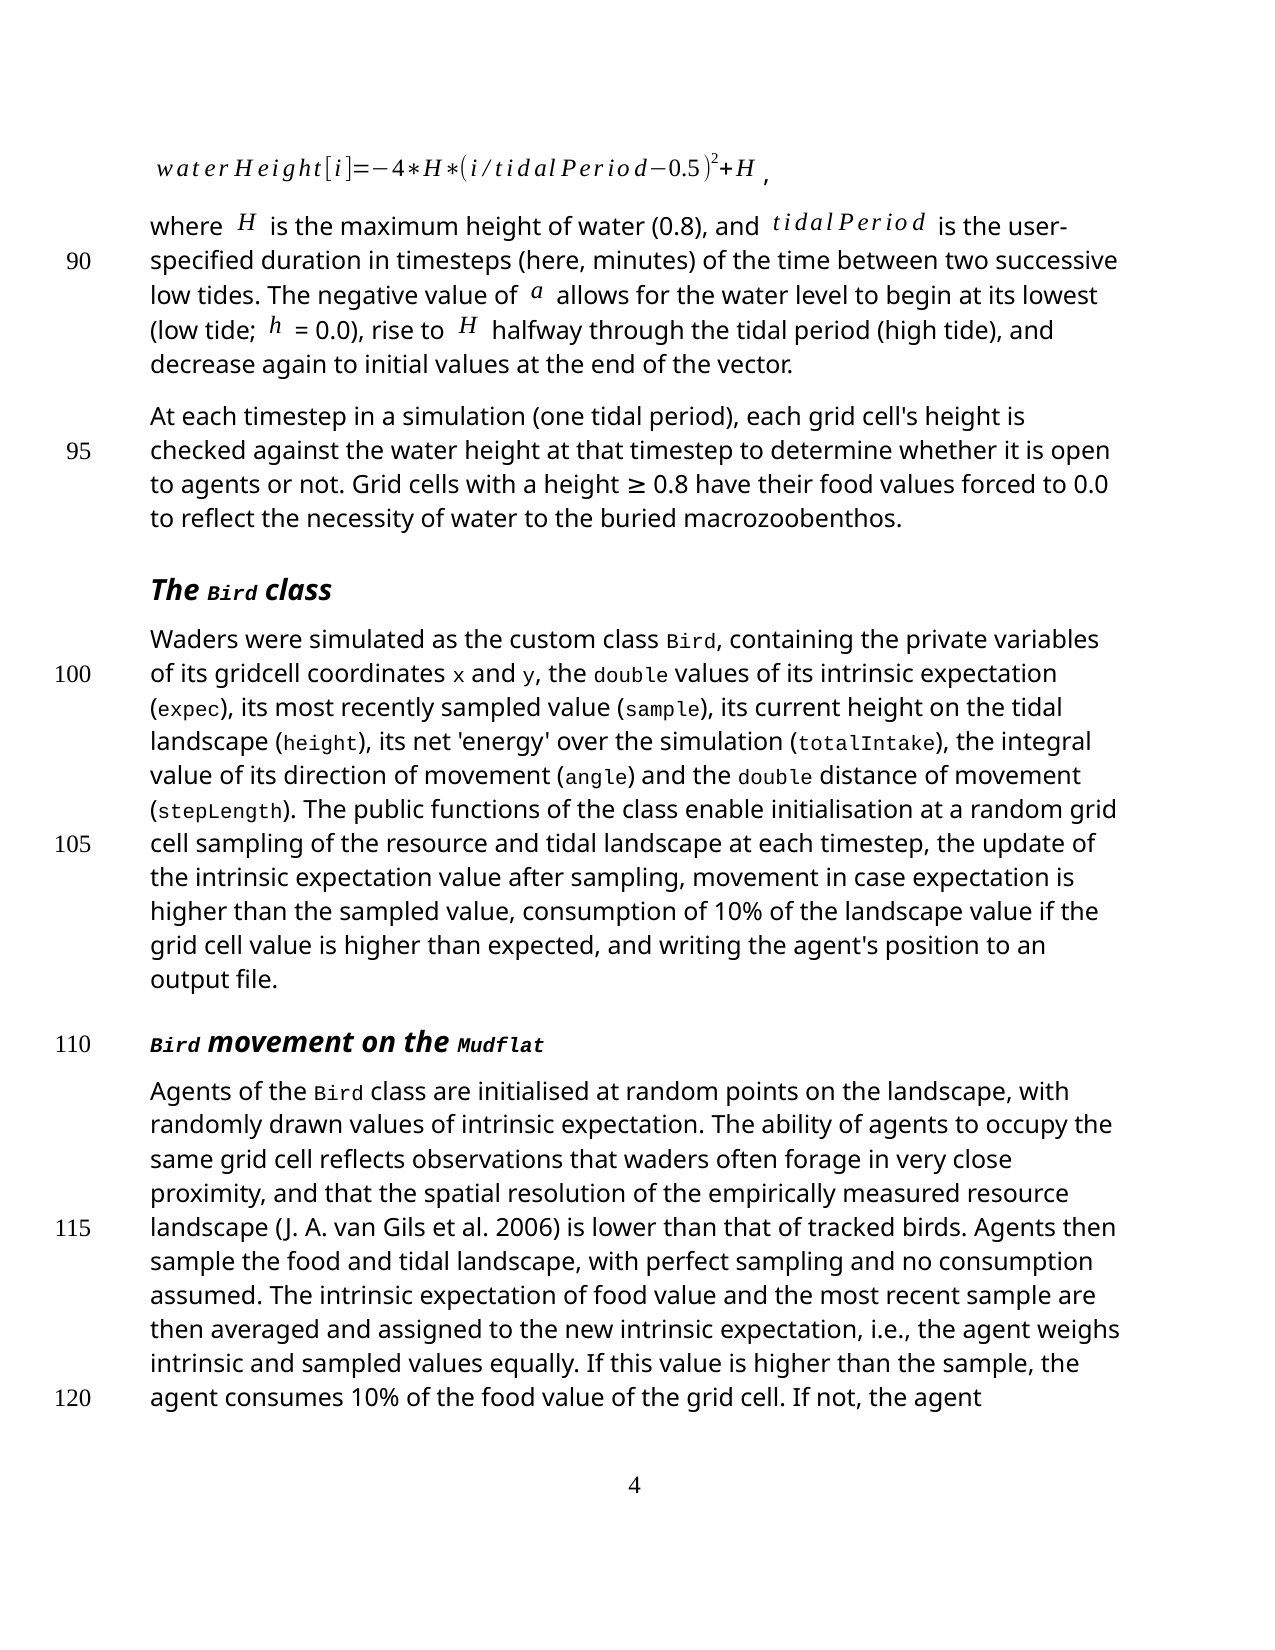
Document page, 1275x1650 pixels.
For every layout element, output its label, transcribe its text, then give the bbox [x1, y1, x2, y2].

text where is the maximum height of water (0.8), and is the user-specified duration in timesteps (here, minutes) of the time between two successive low tides. The negative value of allows for the water level to begin at its lowest (low tide; = 0.0), rise to halfway through the tidal period (high tide), and decrease again to initial values at the end of the vector. [150, 208, 1125, 381]
text , [150, 150, 1125, 190]
text At each timestep in a simulation (one tidal period), each grid cell's height is checked against the water height at that timestep to determine whether it is open to agents or not. Grid cells with a height ≥ 0.8 have their food values forced to 0.0 to reflect the necessity of water to the buried macrozoobenthos. [150, 399, 1125, 535]
text Waders were simulated as the custom class Bird, containing the private variables of its gridcell coordinates x and y, the double values of its intrinsic expectation (expec), its most recently sampled value (sample), its current height on the tidal landscape (height), its net 'energy' over the simulation (totalIntake), the integral value of its direction of movement (angle) and the double distance of movement (stepLength). The public functions of the class enable initialisation at a random grid cell sampling of the resource and tidal landscape at each timestep, the update of the intrinsic expectation value after sampling, movement in case expectation is higher than the sampled value, consumption of 10% of the landscape value if the grid cell value is higher than expected, and writing the agent's position to an output file. [150, 621, 1125, 996]
subtitle The Bird class [150, 569, 1125, 609]
text Agents of the Bird class are initialised at random points on the landscape, with randomly drawn values of intrinsic expectation. The ability of agents to occupy the same grid cell reflects observations that waders often forage in very close proximity, and that the spatial resolution of the empirically measured resource landscape (J. A. van Gils et al. 2006) is lower than that of tracked birds. Agents then sample the food and tidal landscape, with perfect sampling and no consumption assumed. The intrinsic expectation of food value and the most recent sample are then averaged and assigned to the new intrinsic expectation, i.e., the agent weighs intrinsic and sampled values equally. If this value is higher than the sample, the agent consumes 10% of the food value of the grid cell. If not, the agent [150, 1073, 1125, 1414]
subtitle Bird movement on the Mudflat [150, 1021, 1125, 1061]
